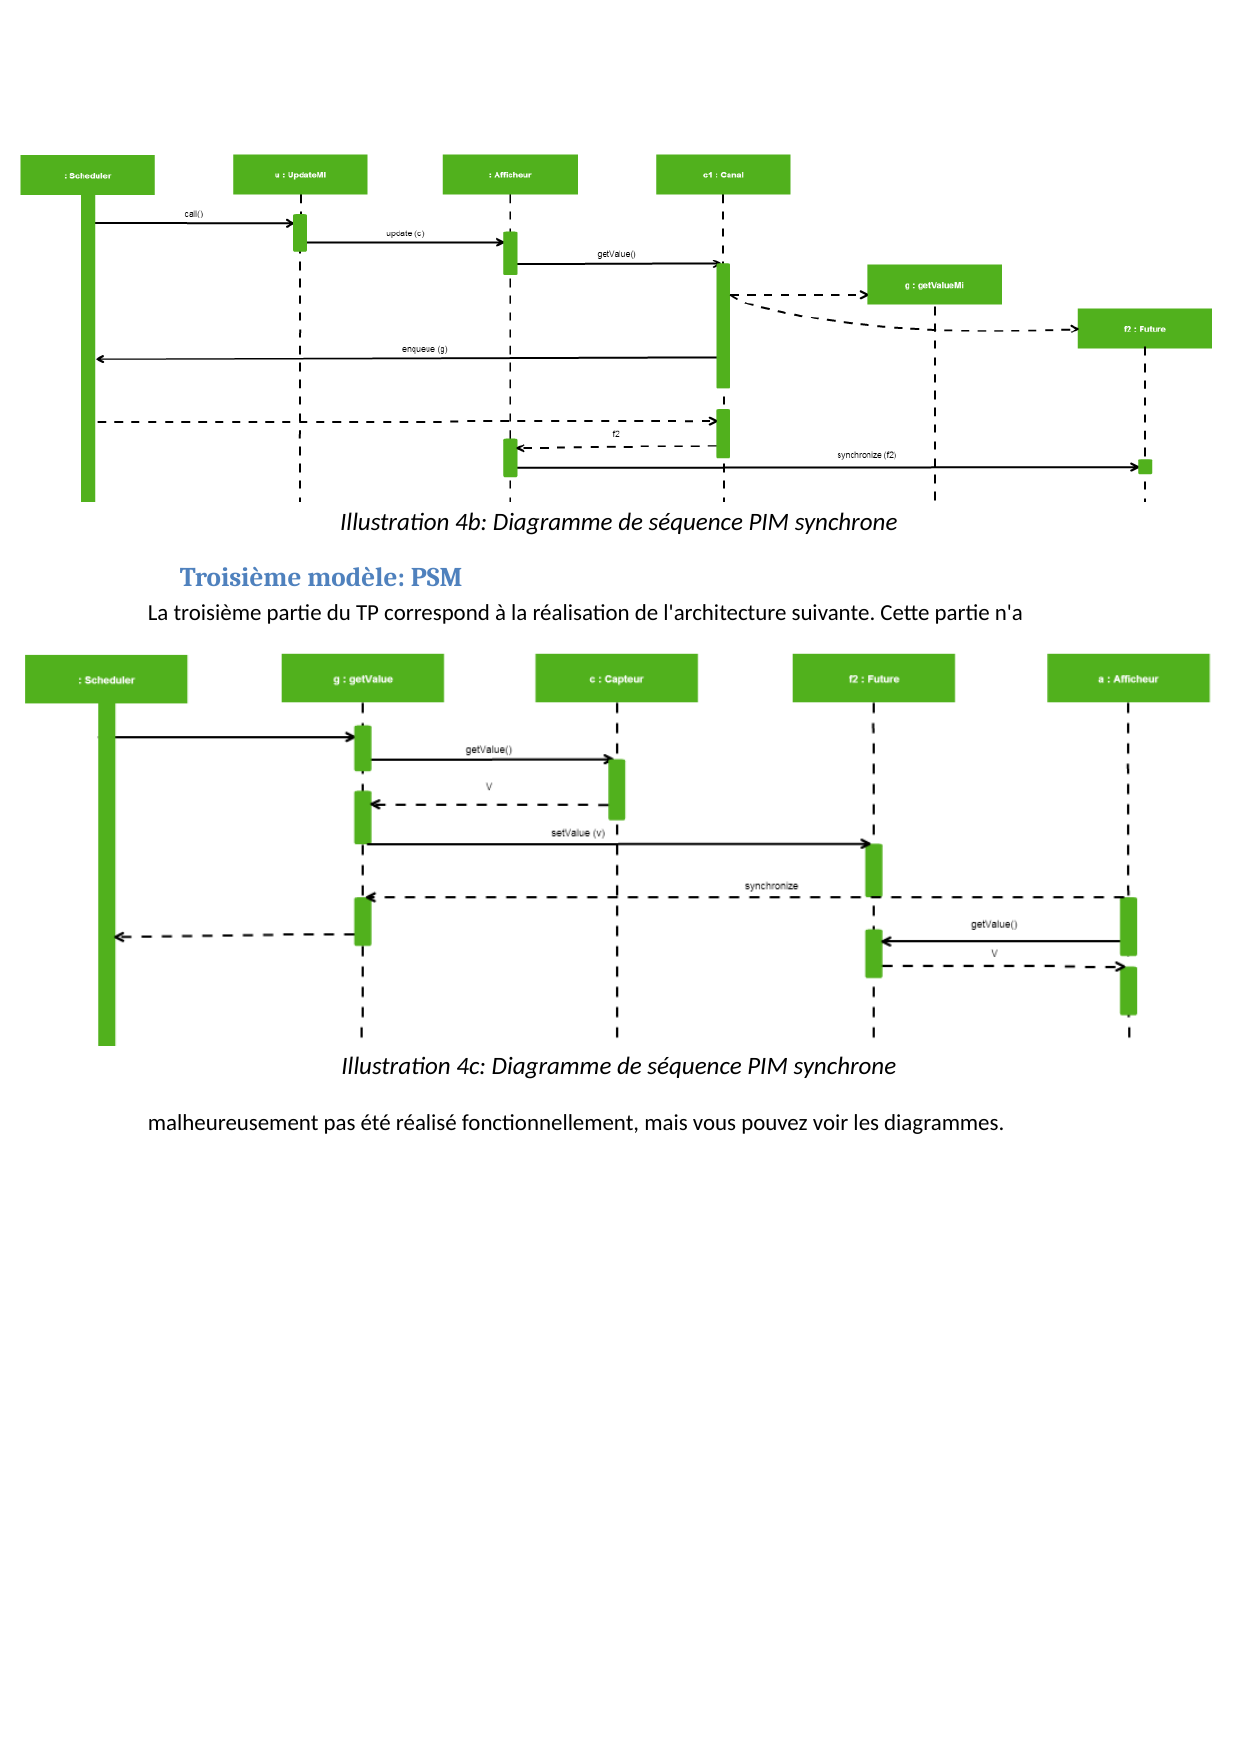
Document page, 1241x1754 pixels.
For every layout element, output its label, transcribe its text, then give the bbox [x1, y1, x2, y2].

text Illustration 4b: Diagramme de séquence PIM synchrone [16, 502, 1224, 536]
text malheureusement pas été réalisé fonctionnellement, mais vous pouvez voir les diagrammes. [148, 1087, 1093, 1136]
picture [15, 646, 1225, 1046]
text La troisième partie du TP correspond à la réalisation de l'architecture suivante. Cette partie n'a [148, 598, 1093, 646]
text Illustration 4c: Diagramme de séquence PIM synchrone [16, 1046, 1224, 1081]
picture [15, 147, 1225, 502]
subtitle Troisième modèle: PSM [179, 536, 1093, 593]
